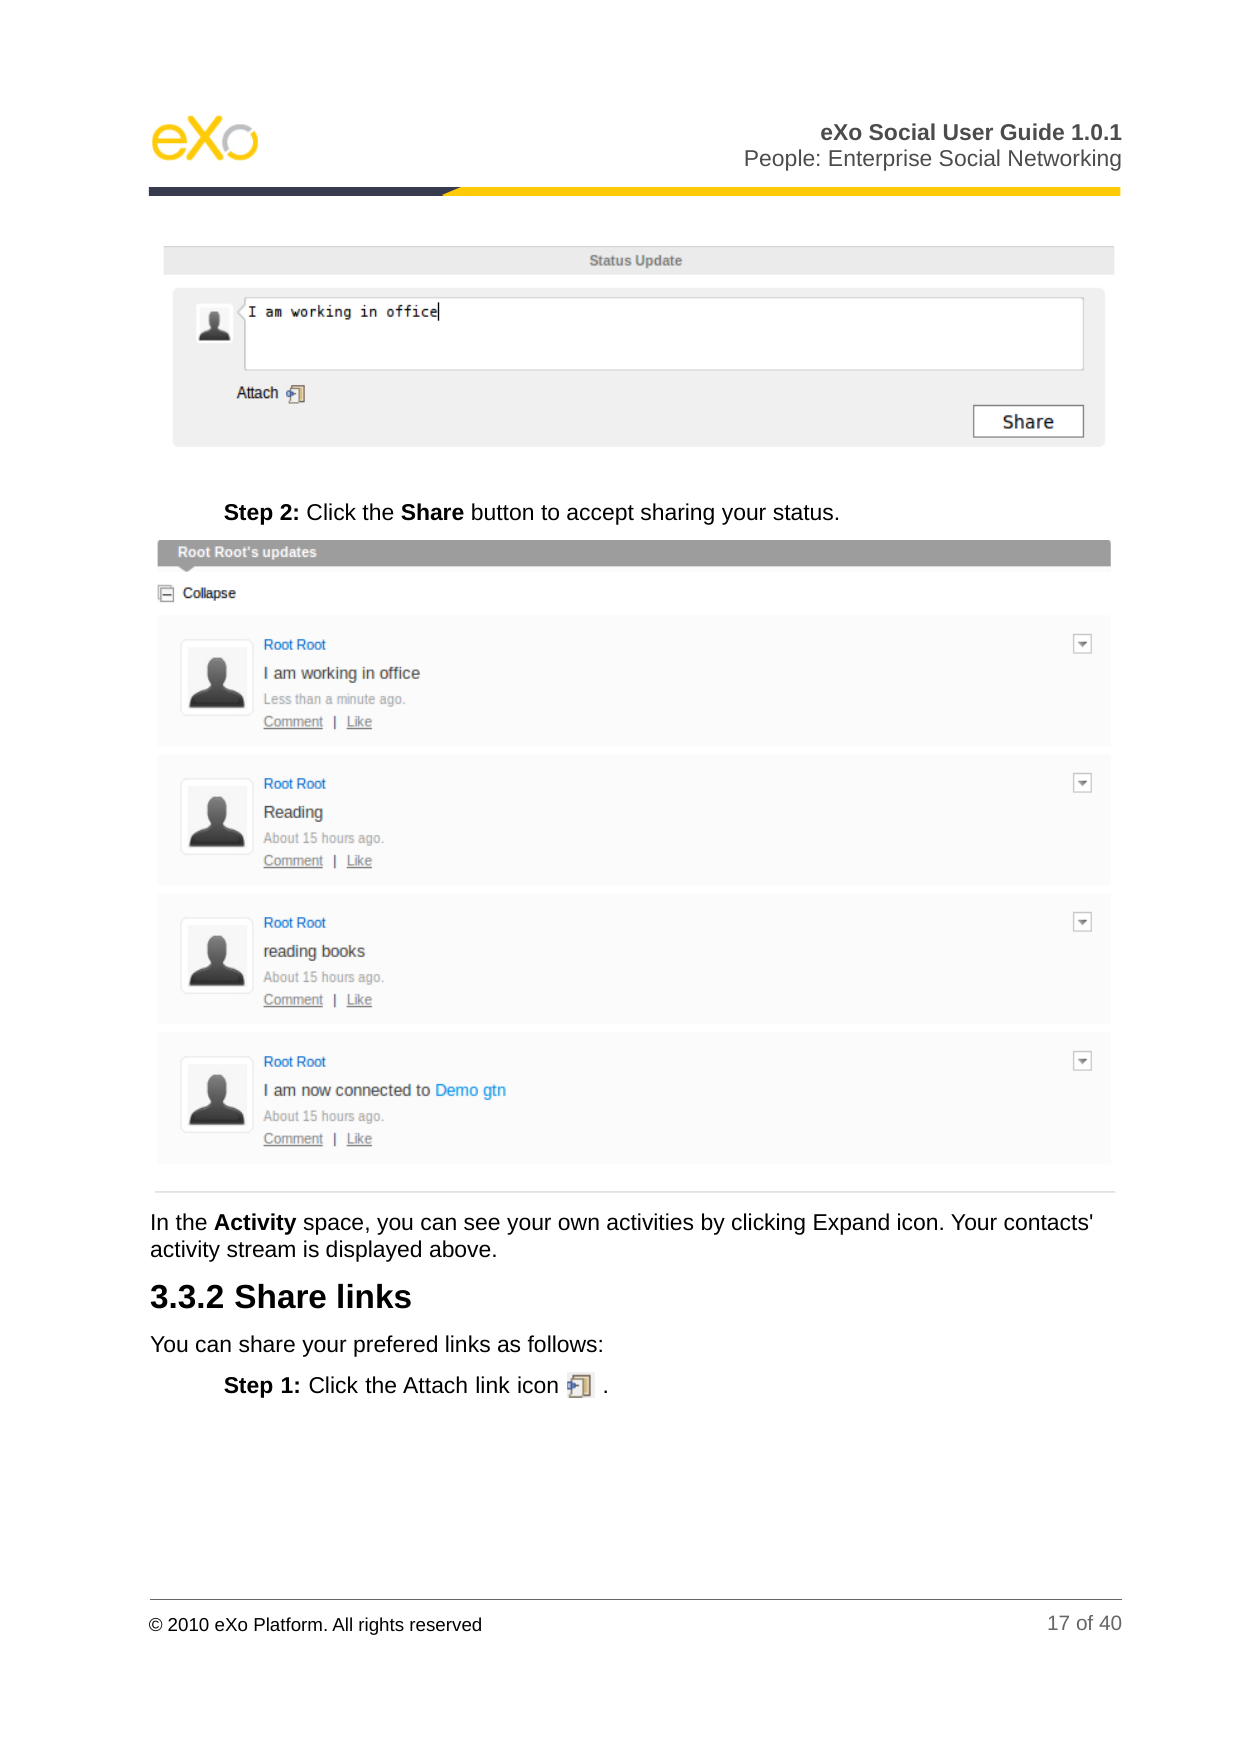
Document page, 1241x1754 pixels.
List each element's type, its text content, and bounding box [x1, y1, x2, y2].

subtitle Share links [150, 1277, 1122, 1316]
text Step 1: Click the Attach link icon [150, 1372, 567, 1398]
list Step 2: Click the Share button to accept sharing your status. [112, 499, 1122, 525]
picture [163, 246, 1115, 451]
text . [595, 1372, 1122, 1398]
picture [567, 1372, 595, 1398]
text In the Activity space, you can see your own activities by clicking Expand icon. Your contacts' activity stream is displayed above. [150, 545, 1122, 1262]
picture [154, 540, 1116, 1202]
picture [152, 115, 259, 161]
picture [148, 187, 1121, 196]
text You can share your prefered links as follows: [150, 1331, 1122, 1357]
